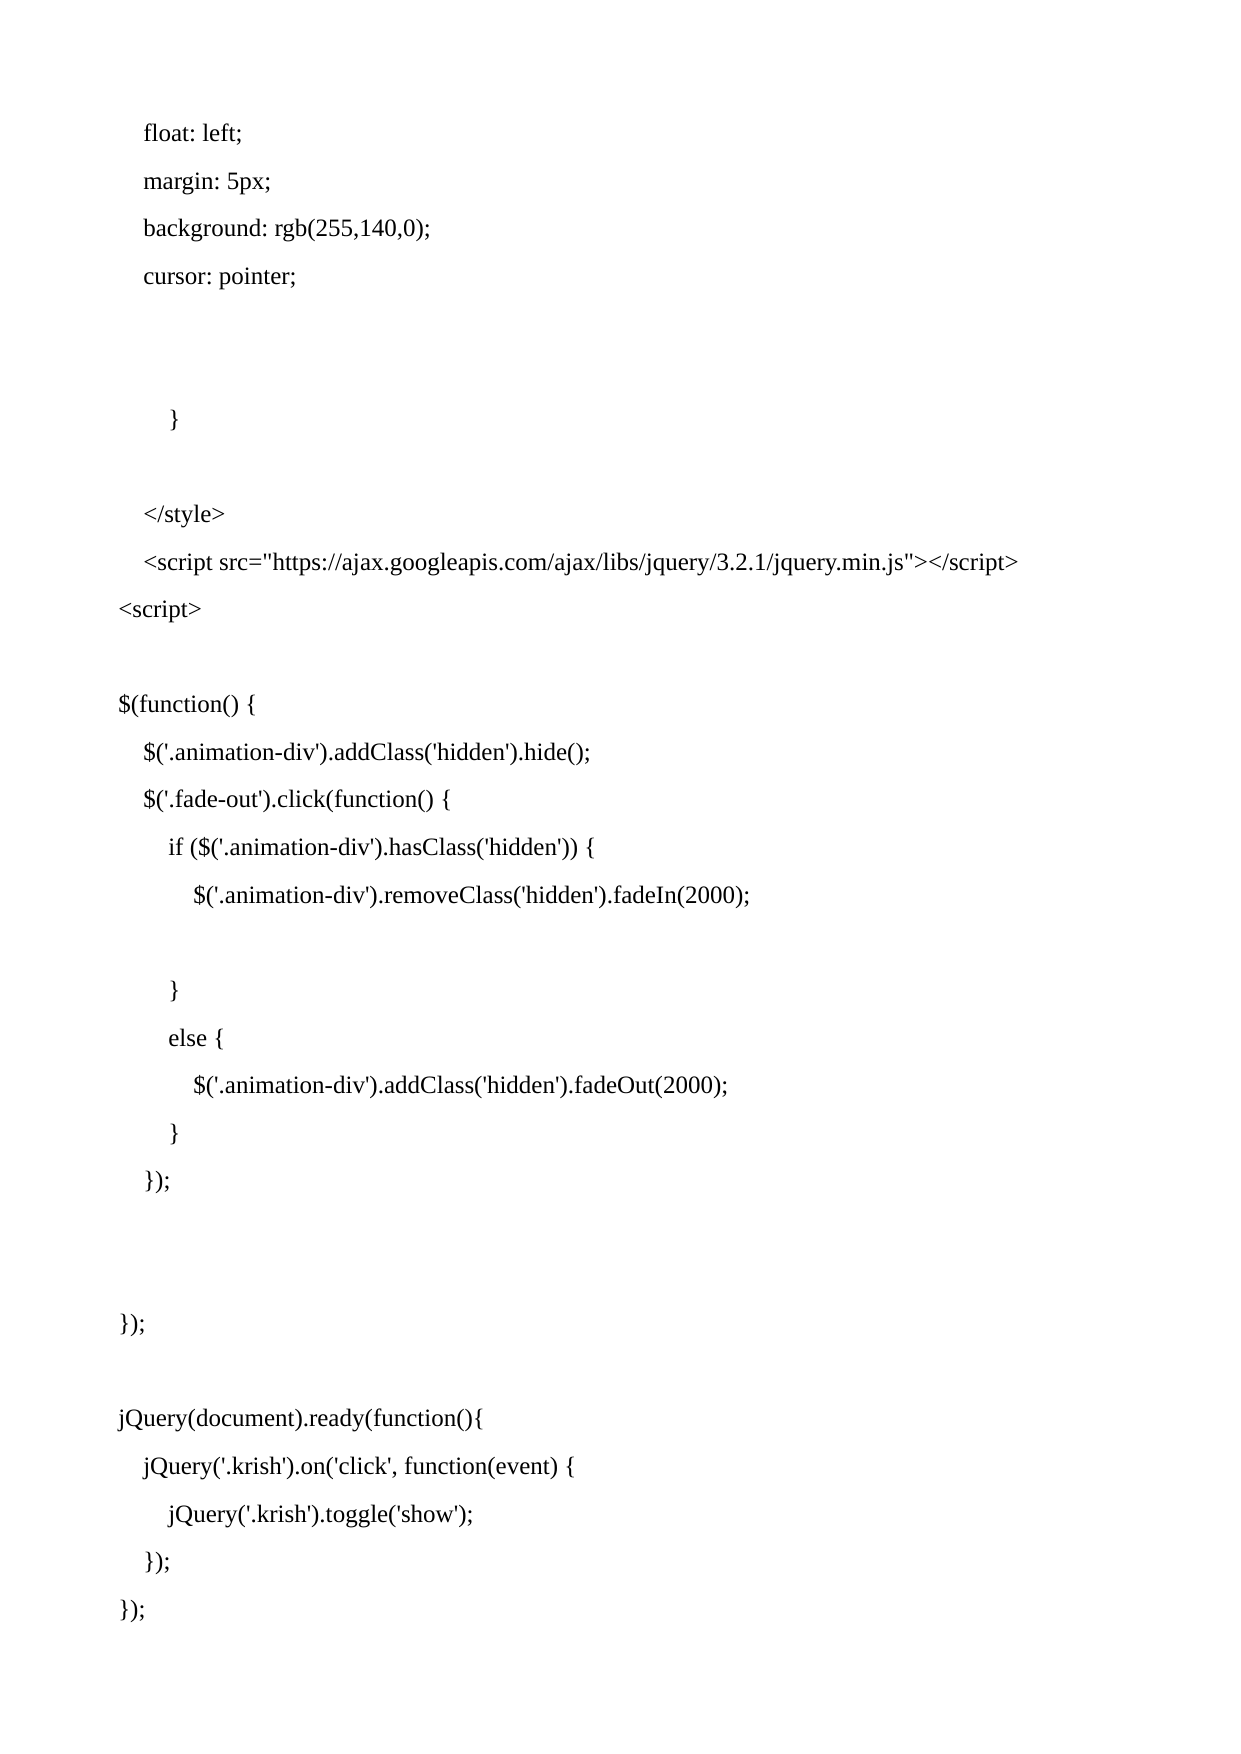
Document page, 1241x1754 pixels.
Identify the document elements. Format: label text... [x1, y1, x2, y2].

text jQuery(document).ready(function(){ [118, 1403, 1122, 1432]
text $('.fade-out').click(function() { [118, 784, 1122, 813]
text if ($('.animation-div').hasClass('hidden')) { [118, 832, 1122, 861]
text else { [118, 1023, 1122, 1051]
text }); [118, 1594, 1122, 1623]
text }); [118, 1546, 1122, 1575]
text $('.animation-div').addClass('hidden').fadeOut(2000); [118, 1070, 1122, 1099]
text <script src="https://ajax.googleapis.com/ajax/libs/jquery/3.2.1/jquery.min.js"></script> [118, 547, 1122, 575]
text $(function() { [118, 689, 1122, 718]
text } [118, 975, 1122, 1004]
text cursor: pointer; [118, 261, 1122, 290]
text } [118, 1118, 1122, 1147]
text </style> [118, 499, 1122, 528]
text margin: 5px; [118, 166, 1122, 194]
text <script> [118, 594, 1122, 623]
text float: left; [118, 118, 1122, 147]
text $('.animation-div').removeClass('hidden').fadeIn(2000); [118, 880, 1122, 908]
text jQuery('.krish').on('click', function(event) { [118, 1451, 1122, 1480]
text background: rgb(255,140,0); [118, 213, 1122, 242]
text $('.animation-div').addClass('hidden').hide(); [118, 737, 1122, 766]
text jQuery('.krish').toggle('show'); [118, 1499, 1122, 1527]
text }); [118, 1308, 1122, 1337]
text }); [118, 1165, 1122, 1194]
text } [118, 404, 1122, 432]
